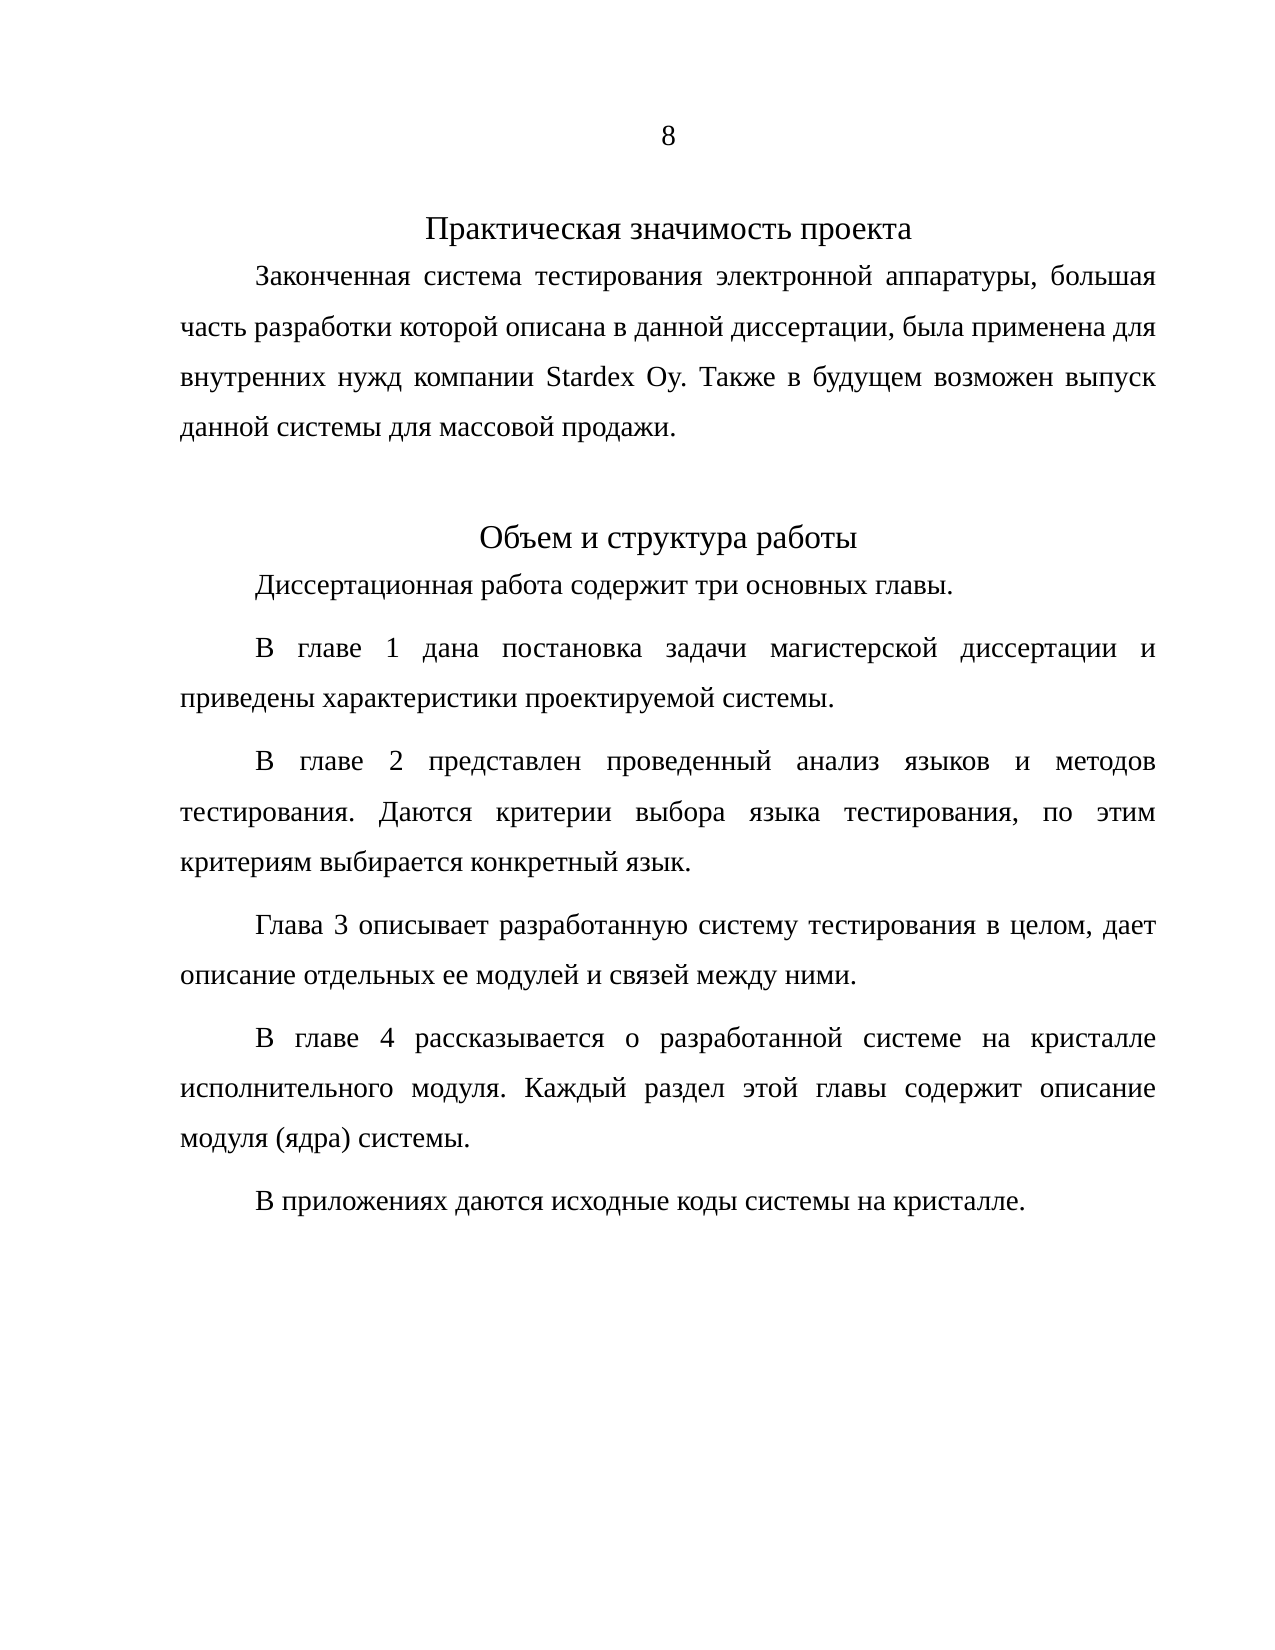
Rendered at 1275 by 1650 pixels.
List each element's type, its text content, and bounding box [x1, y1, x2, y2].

text В главе 4 рассказывается о разработанной системе на кристалле исполнительного модуля. Каждый раздел этой главы содержит описание модуля (ядра) системы. [180, 1020, 1157, 1154]
text В главе 1 дана постановка задачи магистерской диссертации и приведены характеристики проектируемой системы. [180, 630, 1157, 714]
text Законченная система тестирования электронной аппаратуры, большая часть разработки которой описана в данной диссертации, была применена для внутренних нужд компании Stardex Oy. Также в будущем возможен выпуск данной системы для массовой продажи. [180, 258, 1157, 443]
subtitle Объем и структура работы [180, 517, 1157, 556]
text Диссертационная работа содержит три основных главы. [180, 567, 1157, 601]
text Глава 3 описывает разработанную систему тестирования в целом, дает описание отдельных ее модулей и связей между ними. [180, 907, 1157, 991]
text В главе 2 представлен проведенный анализ языков и методов тестирования. Даются критерии выбора языка тестирования, по этим критериям выбирается конкретный язык. [180, 743, 1157, 878]
subtitle Практическая значимость проекта [180, 208, 1157, 246]
text В приложениях даются исходные коды системы на кристалле. [180, 1183, 1157, 1217]
